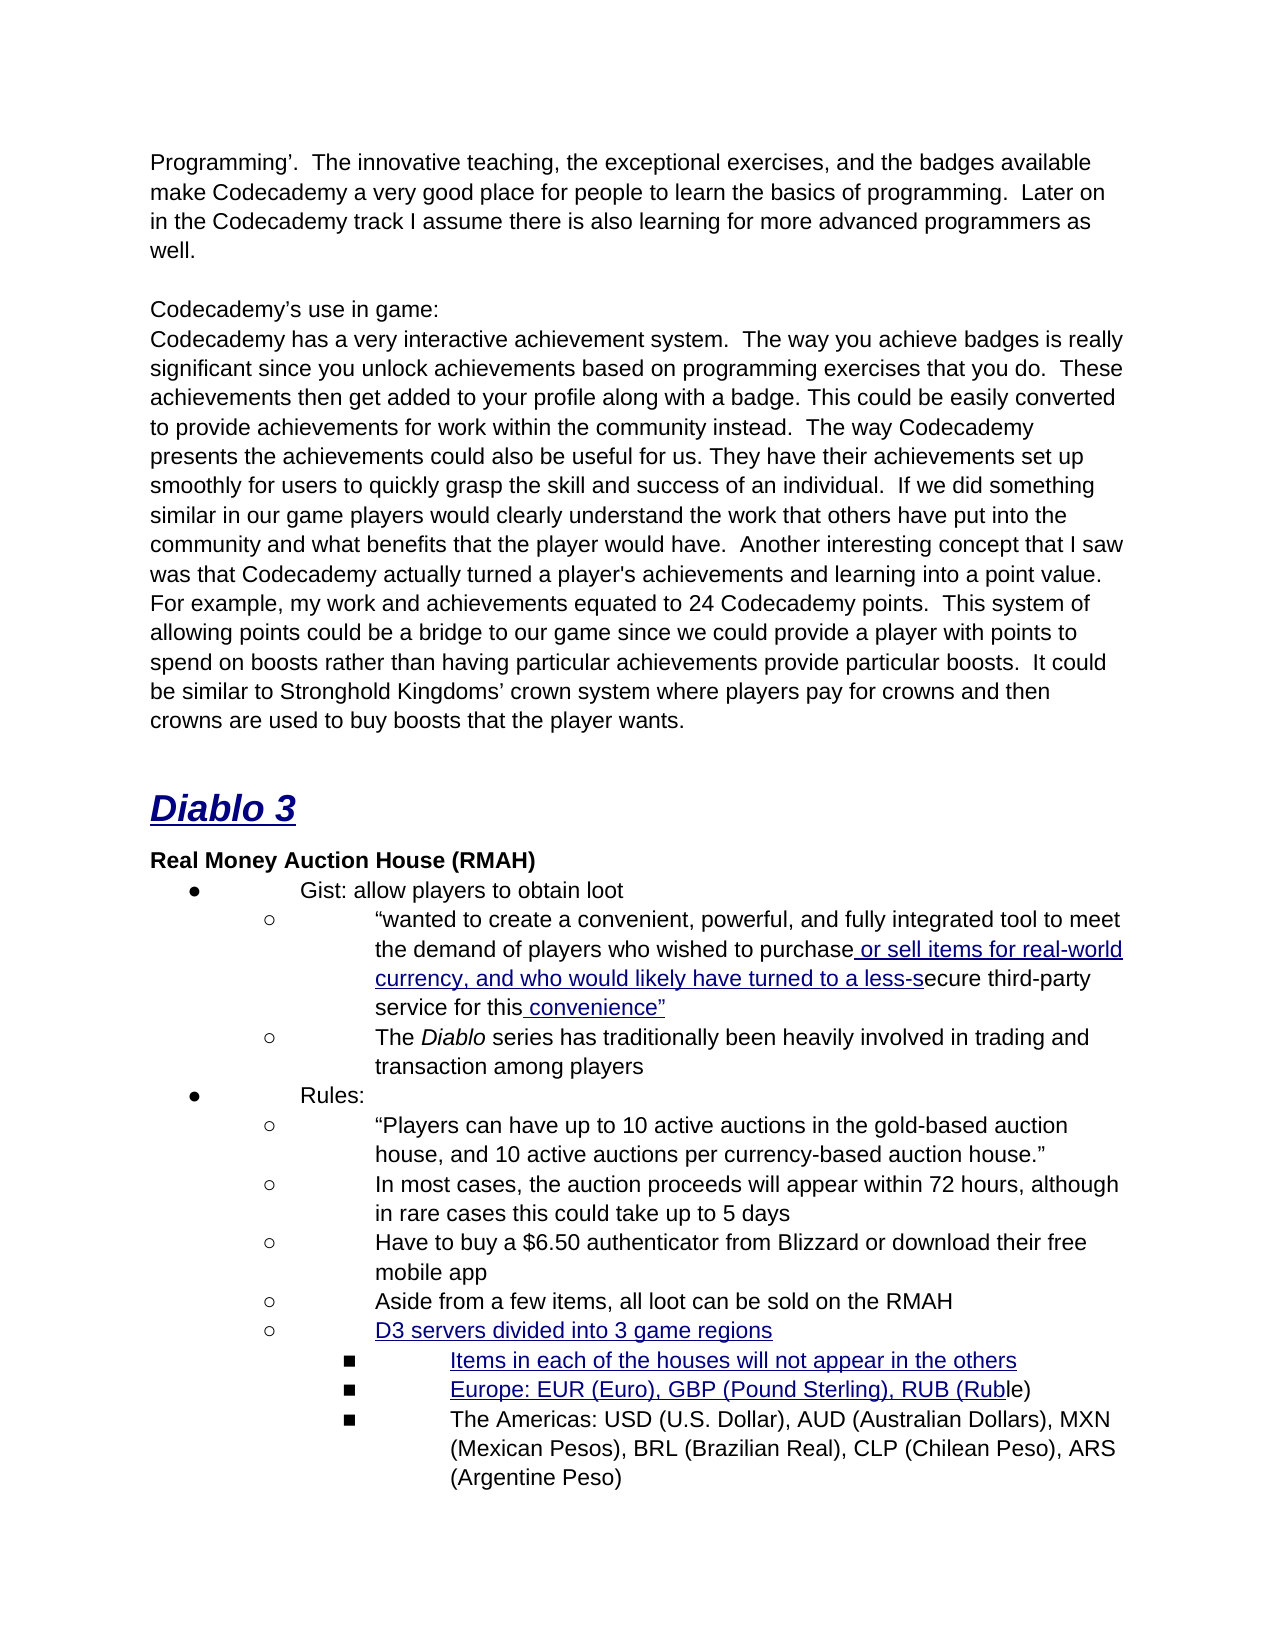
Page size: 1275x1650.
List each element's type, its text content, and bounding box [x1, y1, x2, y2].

text Codecademy’s use in game: [150, 297, 1125, 322]
list The Americas: USD (U.S. Dollar), AUD (Australian Dollars), MXN (Mexican Pesos), BRL (Brazilian Real), CLP (Chilean Peso), ARS (Argentine Peso) [150, 1406, 1125, 1491]
list Have to buy a $6.50 authenticator from Blizzard or download their free mobile app [262, 1230, 1125, 1285]
list Europe: EUR (Euro), GBP (Pound Sterling), RUB (Ruble) [150, 1377, 1125, 1402]
text Real Money Auction House (RMAH) [150, 848, 1125, 874]
list Gist: allow players to obtain loot [187, 877, 1125, 903]
list The Diablo series has traditionally been heavily involved in trading and transaction among players [262, 1024, 1125, 1079]
list “wanted to create a convenient, powerful, and fully integrated tool to meet the demand of players who wished to purchase or sell items for real-world currency, and who would likely have turned to a less-secure third-party service for this convenience” [262, 907, 1125, 1021]
list “Players can have up to 10 active auctions in the gold-based auction house, and 10 active auctions per currency-based auction house.” [262, 1112, 1125, 1167]
list Items in each of the houses will not appear in the others [150, 1347, 1125, 1373]
list Aside from a few items, all loot can be sold on the RMAH [262, 1289, 1125, 1314]
subtitle Diablo 3 [150, 787, 1125, 829]
text Codecademy has a very interactive achievement system. The way you achieve badges is really significant since you unlock achievements based on programming exercises that you do. These achievements then get added to your profile along with a badge. This could be easily converted to provide achievements for work within the community instead. The way Codecademy presents the achievements could also be useful for us. They have their achievements set up smoothly for users to quickly grasp the skill and success of an individual. If we did something similar in our game players would clearly understand the work that others have put into the community and what benefits that the player would have. Another interesting concept that I saw was that Codecademy actually turned a player's achievements and learning into a point value. For example, my work and achievements equated to 24 Codecademy points. This system of allowing points could be a bridge to our game since we could provide a player with points to spend on boosts rather than having particular achievements provide particular boosts. It could be similar to Stronghold Kingdoms’ crown system where players pay for crowns and then crowns are used to buy boosts that the player wants. [150, 326, 1125, 734]
list In most cases, the auction proceeds will appear within 72 hours, although in rare cases this could take up to 5 days [262, 1171, 1125, 1226]
text Programming’. The innovative teaching, the exceptional exercises, and the badges available make Codecademy a very good place for people to learn the basics of programming. Later on in the Codecademy track I assume there is also learning for more advanced programmers as well. [150, 150, 1125, 264]
list D3 servers divided into 3 game regions [262, 1318, 1125, 1344]
list Rules: [187, 1083, 1125, 1109]
